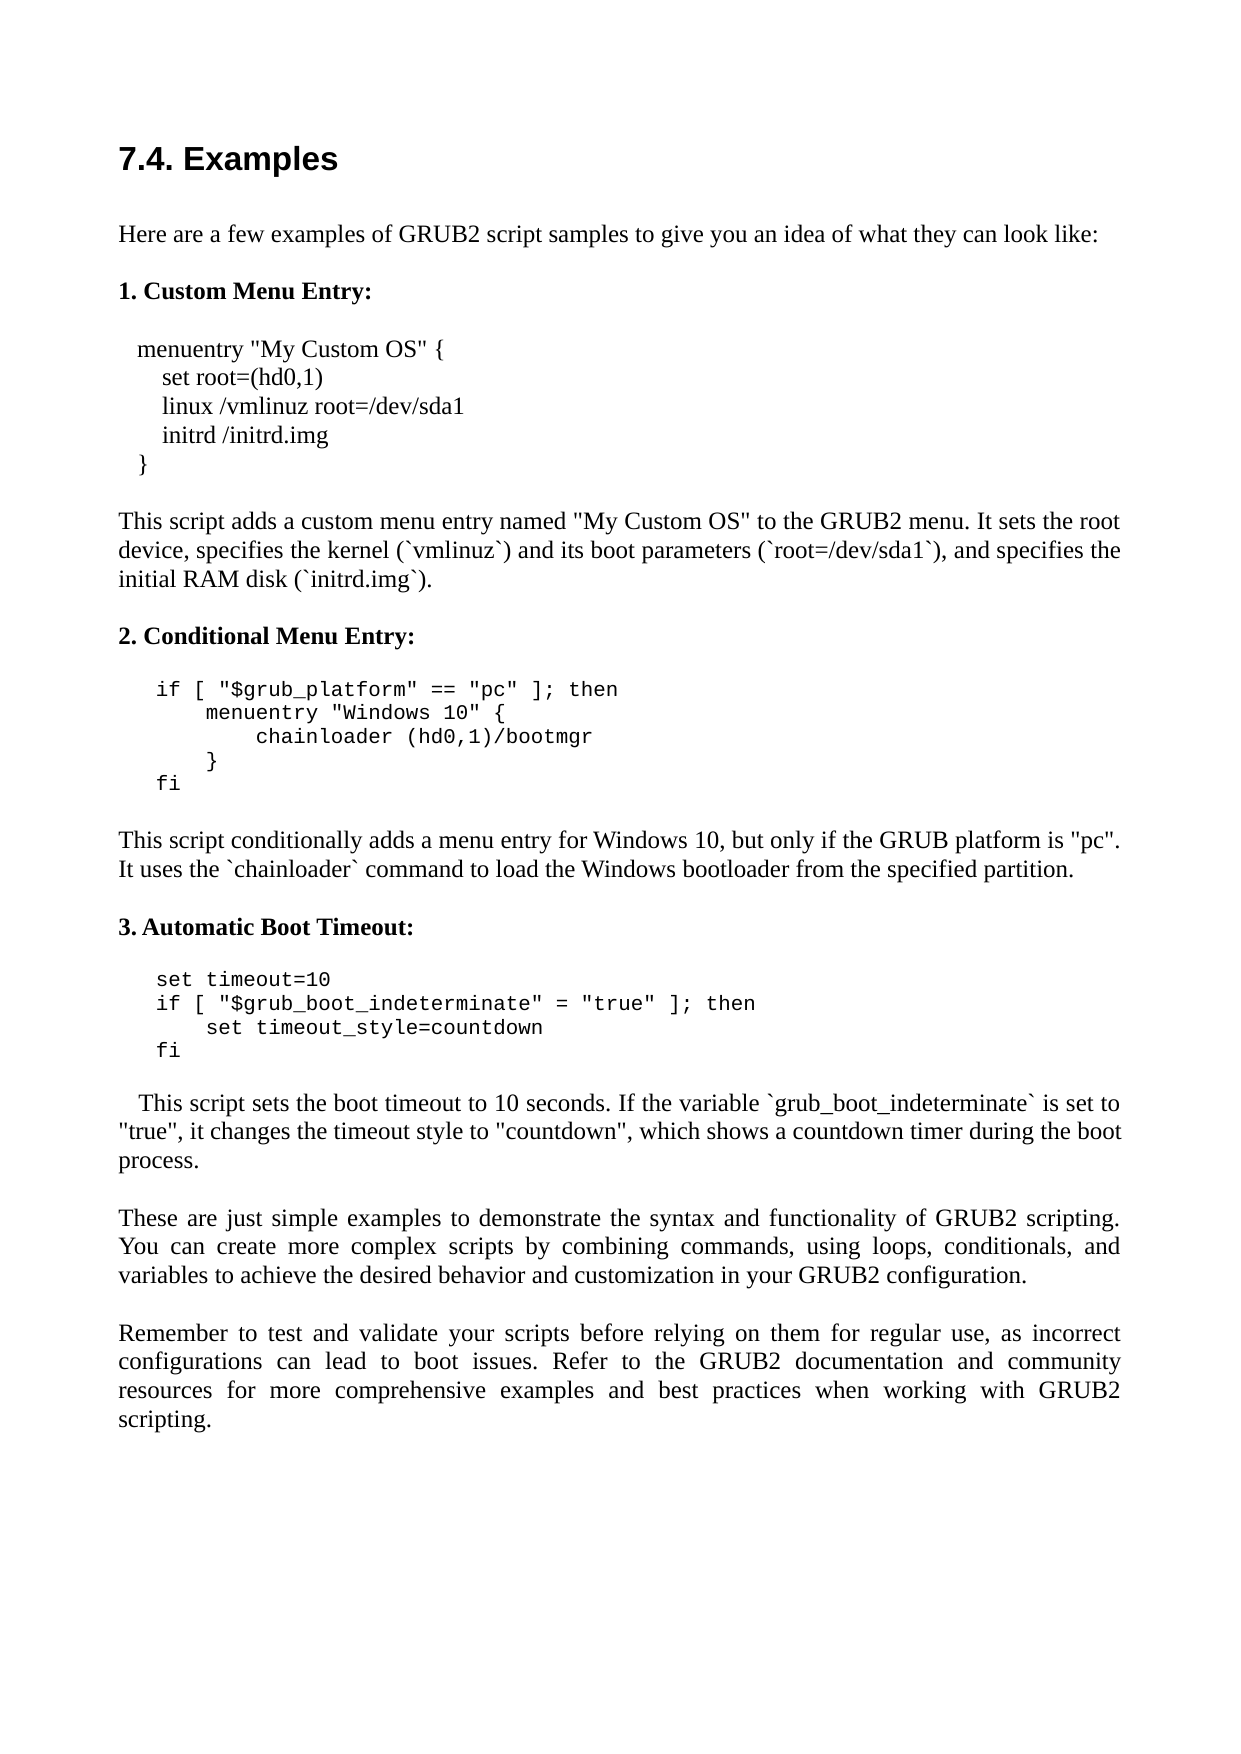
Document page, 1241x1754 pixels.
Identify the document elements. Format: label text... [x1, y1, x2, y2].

text set timeout=10 [118, 969, 1122, 993]
text This script sets the boot timeout to 10 seconds. If the variable `grub_boot_indeterminate` is set to "true", it changes the timeout style to "countdown", which shows a countdown timer during the boot process. [118, 1088, 1122, 1174]
text linux /vmlinuz root=/dev/sda1 [118, 391, 1122, 420]
text } [118, 749, 1122, 773]
text set root=(hd0,1) [118, 362, 1122, 391]
text if [ "$grub_platform" == "pc" ]; then [118, 679, 1122, 702]
text 1. Custom Menu Entry: [118, 276, 1122, 305]
text if [ "$grub_boot_indeterminate" = "true" ]; then [118, 993, 1122, 1017]
text fi [118, 773, 1122, 797]
text Here are a few examples of GRUB2 script samples to give you an idea of what they can look like: [118, 219, 1122, 247]
text fi [118, 1040, 1122, 1064]
text This script adds a custom menu entry named "My Custom OS" to the GRUB2 menu. It sets the root device, specifies the kernel (`vmlinuz`) and its boot parameters (`root=/dev/sda1`), and specifies the initial RAM disk (`initrd.img`). [118, 506, 1122, 592]
text initrd /initrd.img [118, 420, 1122, 449]
text chainloader (hd0,1)/bootmgr [118, 726, 1122, 749]
subtitle 7.4. Examples [118, 139, 1122, 177]
text 3. Automatic Boot Timeout: [118, 912, 1122, 941]
text menuentry "My Custom OS" { [118, 334, 1122, 362]
text 2. Conditional Menu Entry: [118, 621, 1122, 650]
text menuentry "Windows 10" { [118, 702, 1122, 726]
text set timeout_style=countdown [118, 1017, 1122, 1040]
text Remember to test and validate your scripts before relying on them for regular use, as incorrect configurations can lead to boot issues. Refer to the GRUB2 documentation and community resources for more comprehensive examples and best practices when working with GRUB2 scripting. [118, 1318, 1122, 1433]
text These are just simple examples to demonstrate the syntax and functionality of GRUB2 scripting. You can create more complex scripts by combining commands, using loops, conditionals, and variables to achieve the desired behavior and customization in your GRUB2 configuration. [118, 1203, 1122, 1289]
text This script conditionally adds a menu entry for Windows 10, but only if the GRUB platform is "pc". It uses the `chainloader` command to load the Windows bootloader from the specified partition. [118, 826, 1122, 883]
text } [118, 449, 1122, 477]
